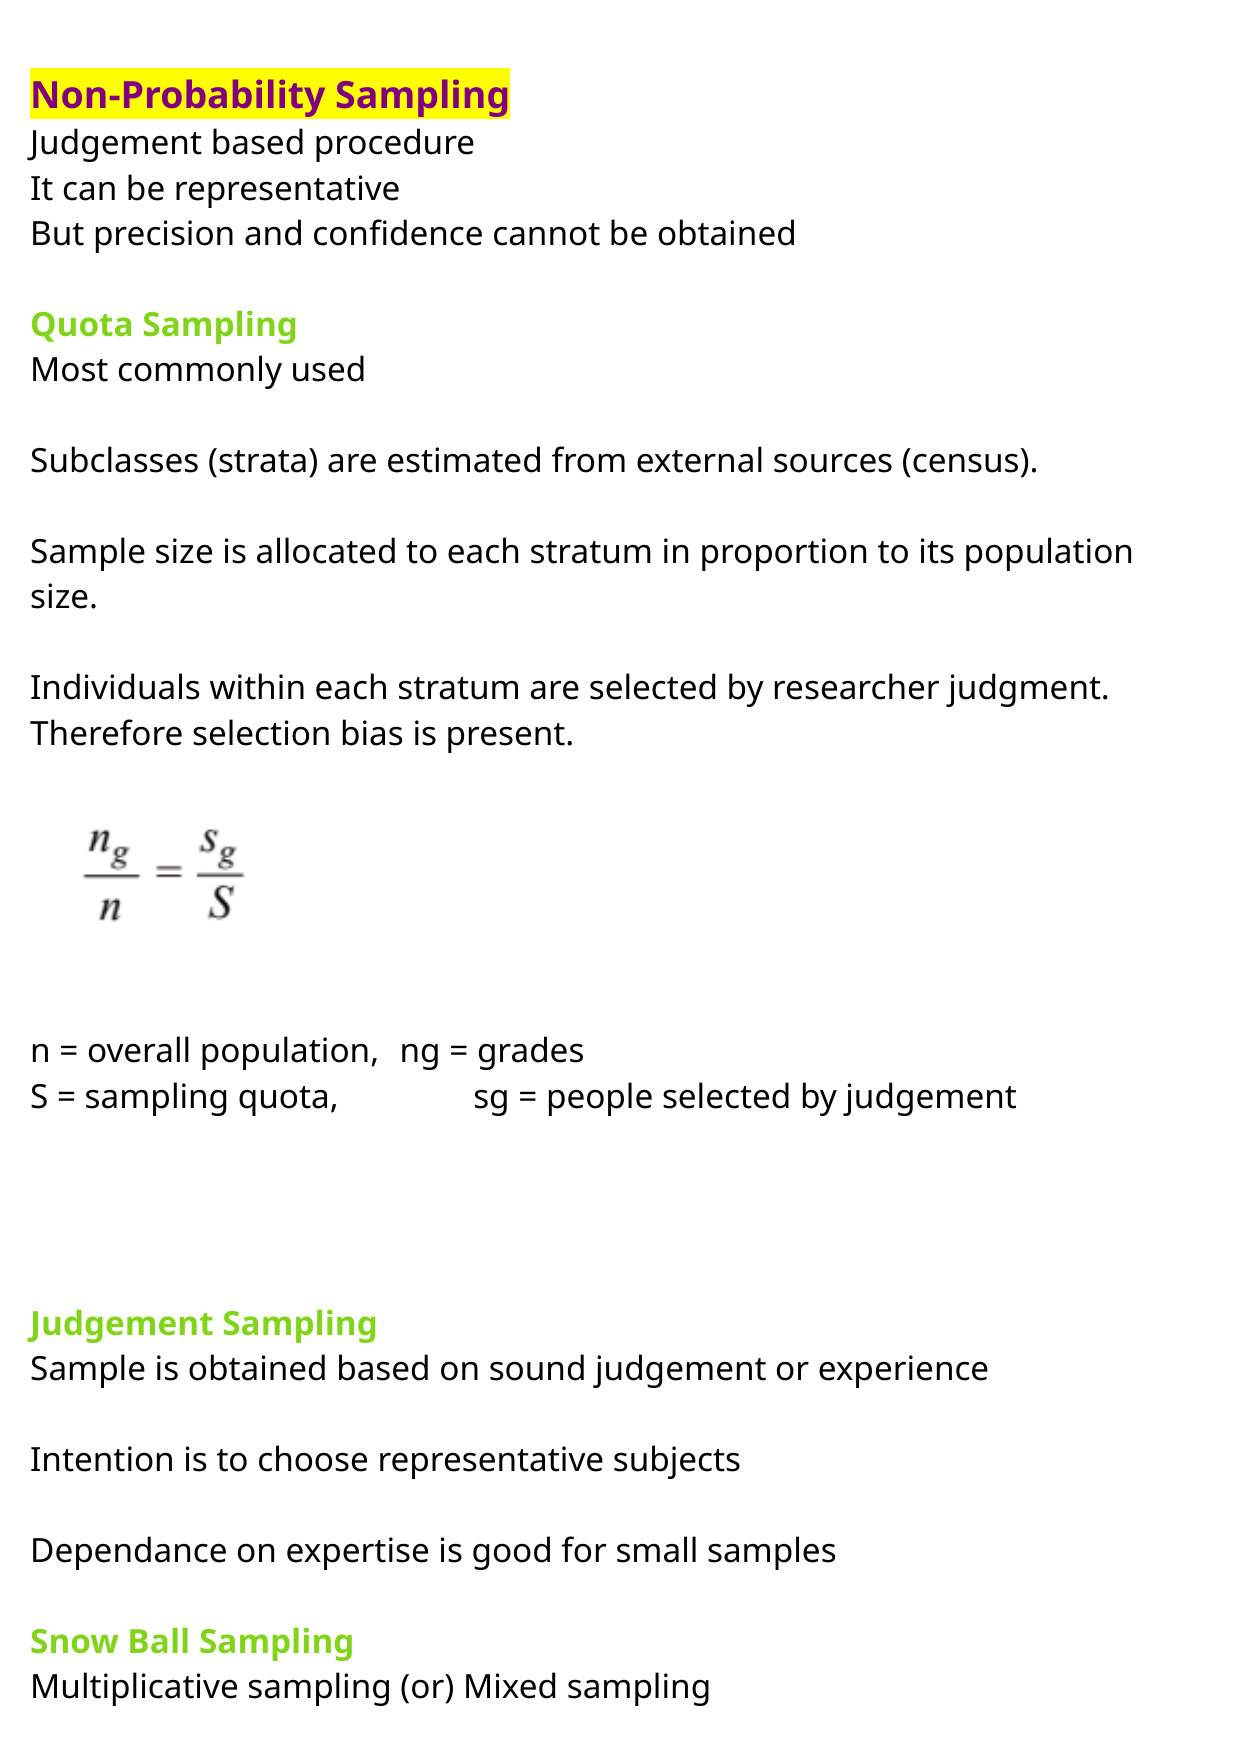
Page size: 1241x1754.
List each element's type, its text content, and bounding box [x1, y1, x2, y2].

subtitle Snow Ball Sampling [30, 1618, 1211, 1663]
subtitle n = overall population, ng = grades [30, 1027, 1211, 1073]
subtitle Multiplicative sampling (or) Mixed sampling [30, 1663, 1211, 1708]
subtitle Quota Sampling [30, 301, 1211, 346]
subtitle Judgement based procedure [30, 119, 1211, 164]
picture [36, 785, 285, 944]
subtitle Therefore selection bias is present. [30, 709, 1211, 755]
subtitle Non-Probability Sampling [30, 68, 1211, 119]
subtitle Sample size is allocated to each stratum in proportion to its population size. [30, 528, 1211, 618]
subtitle Subclasses (strata) are estimated from external sources (census). [30, 437, 1211, 482]
subtitle It can be representative [30, 164, 1211, 210]
subtitle Sample is obtained based on sound judgement or experience [30, 1345, 1211, 1391]
subtitle Individuals within each stratum are selected by researcher judgment. [30, 664, 1211, 709]
subtitle Intention is to choose representative subjects [30, 1436, 1211, 1481]
subtitle Most commonly used [30, 346, 1211, 391]
subtitle But precision and confidence cannot be obtained [30, 210, 1211, 255]
subtitle Judgement Sampling [30, 1300, 1211, 1345]
subtitle S = sampling quota, sg = people selected by judgement [30, 1073, 1211, 1118]
subtitle Dependance on expertise is good for small samples [30, 1527, 1211, 1572]
